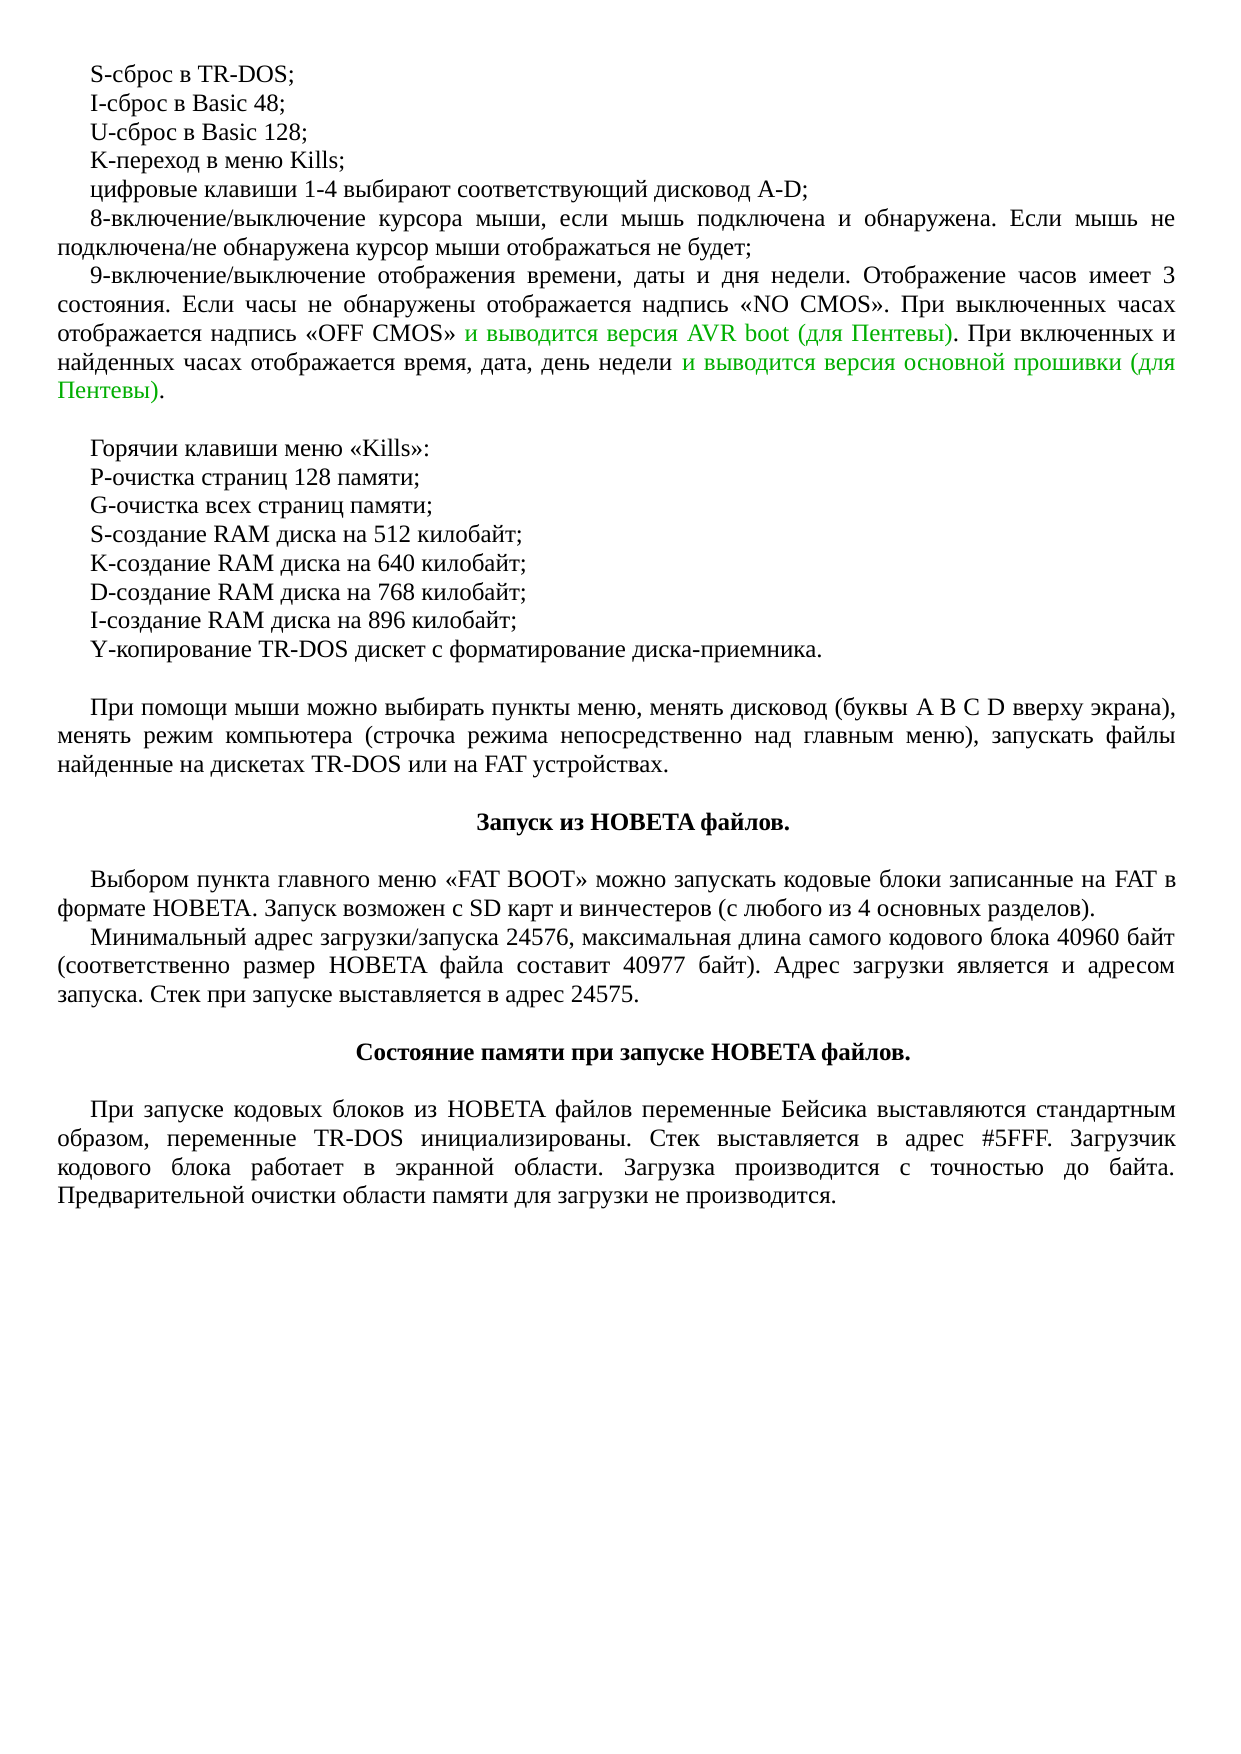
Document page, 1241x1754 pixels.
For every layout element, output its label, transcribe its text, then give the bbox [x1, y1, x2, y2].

text При помощи мыши можно выбирать пункты меню, менять дисковод (буквы A B C D вверху экрана), менять режим компьютера (строчка режима непосредственно над главным меню), запускать файлы найденные на дискетах TR-DOS или на FAT устройствах. [57, 692, 1176, 778]
text G-очистка всех страниц памяти; [57, 491, 1176, 519]
text 9-включение/выключение отображения времени, даты и дня недели. Отображение часов имеет 3 состояния. Если часы не обнаружены отображается надпись «NO CMOS». При выключенных часах отображается надпись «OFF CMOS» и выводится версия AVR boot (для Пентевы). При включенных и найденных часах отображается время, дата, день недели и выводится версия основной прошивки (для Пентевы). [57, 261, 1176, 404]
text S-создание RAM диска на 512 килобайт; [57, 519, 1176, 548]
text Горячии клавиши меню «Kills»: [57, 433, 1176, 462]
text Минимальный адрес загрузки/запуска 24576, максимальная длина самого кодового блока 40960 байт (соответственно размер HOBETA файла составит 40977 байт). Адрес загрузки является и адресом запуска. Стек при запуске выставляется в адрес 24575. [57, 922, 1176, 1008]
text 8-включение/выключение курсора мыши, если мышь подключена и обнаружена. Если мышь не подключена/не обнаружена курсор мыши отображаться не будет; [57, 203, 1176, 261]
text При запуске кодовых блоков из HOBETA файлов переменные Бейсика выставляются стандартным образом, переменные TR-DOS инициализированы. Стек выставляется в адрес #5FFF. Загрузчик кодового блока работает в экранной области. Загрузка производится с точностью до байта. Предварительной очистки области памяти для загрузки не производится. [57, 1094, 1176, 1209]
text Выбором пункта главного меню «FAT BOOT» можно запускать кодовые блоки записанные на FAT в формате HOBETA. Запуск возможен с SD карт и винчестеров (с любого из 4 основных разделов). [57, 864, 1176, 922]
text цифровые клавиши 1-4 выбирают соответствующий дисковод A-D; [57, 174, 1176, 203]
text K-переход в меню Kills; [57, 146, 1176, 174]
text Y-копирование TR-DOS дискет с форматирование диска-приемника. [57, 634, 1176, 663]
text U-сброс в Basic 128; [57, 117, 1176, 146]
text S-сброс в TR-DOS; [57, 59, 1176, 88]
text P-очистка страниц 128 памяти; [57, 462, 1176, 491]
text D-создание RAM диска на 768 килобайт; [57, 577, 1176, 606]
text I-сброс в Basic 48; [57, 88, 1176, 117]
text Состояние памяти при запуске HOBETA файлов. [57, 1037, 1176, 1066]
text K-создание RAM диска на 640 килобайт; [57, 548, 1176, 577]
text I-создание RAM диска на 896 килобайт; [57, 606, 1176, 634]
text Запуск из HOBETA файлов. [57, 807, 1176, 836]
